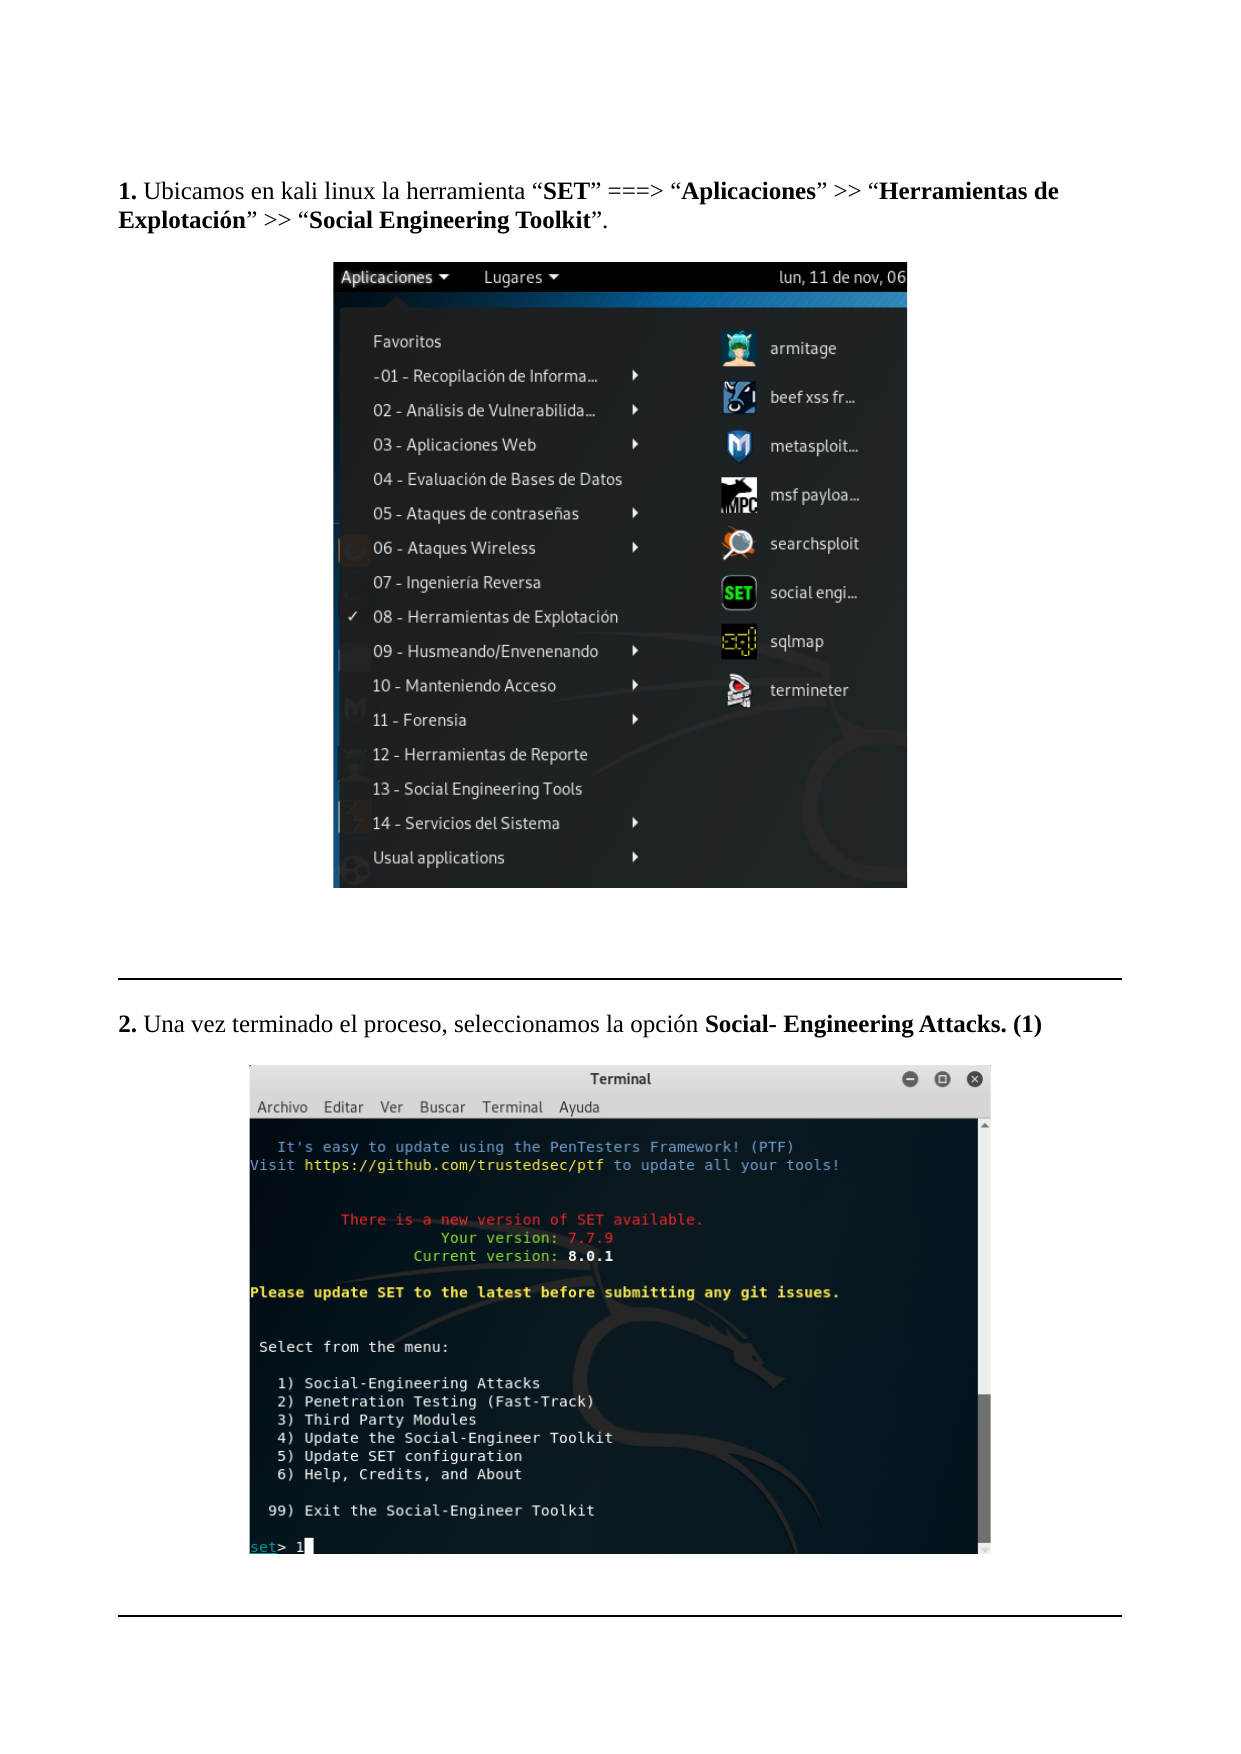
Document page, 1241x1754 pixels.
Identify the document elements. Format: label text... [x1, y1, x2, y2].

text 2. Una vez terminado el proceso, seleccionamos la opción Social- Engineering Attacks. (1) [118, 1009, 1122, 1038]
picture [333, 262, 908, 888]
picture [249, 1065, 991, 1554]
text 1. Ubicamos en kali linux la herramienta “SET” ===> “Aplicaciones” >> “Herramientas de Explotación” >> “Social Engineering Toolkit”. [118, 176, 1122, 234]
